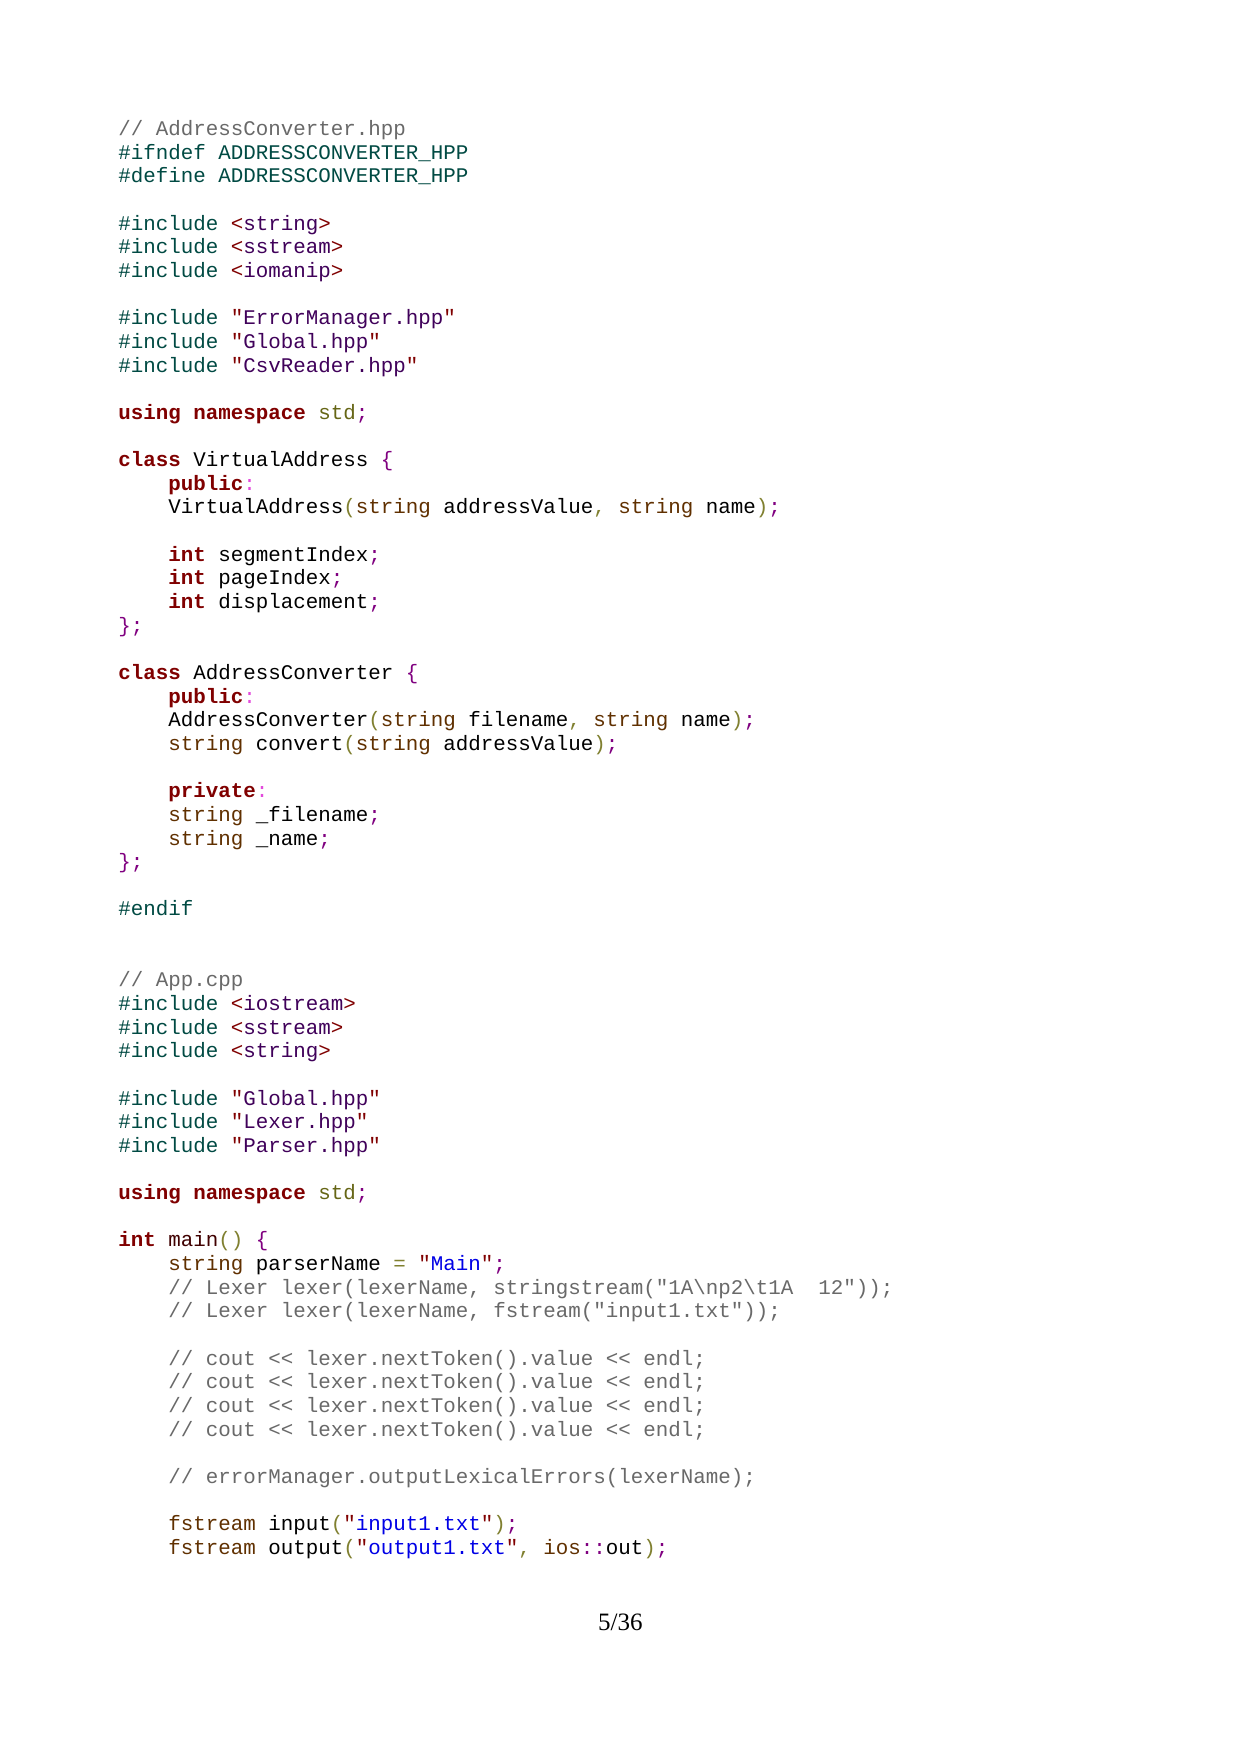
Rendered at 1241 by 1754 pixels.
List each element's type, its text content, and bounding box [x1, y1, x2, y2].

text string _filename; [118, 804, 1122, 827]
text int displacement; [118, 591, 1122, 615]
text // cout << lexer.nextToken().value << endl; [118, 1348, 1122, 1371]
text #include "Global.hpp" [118, 1088, 1122, 1111]
text #define ADDRESSCONVERTER_HPP [118, 165, 1122, 189]
text #include <string> [118, 213, 1122, 236]
text #include <sstream> [118, 1017, 1122, 1040]
text int pageIndex; [118, 567, 1122, 591]
text // cout << lexer.nextToken().value << endl; [118, 1395, 1122, 1419]
text #include <sstream> [118, 236, 1122, 260]
text // App.cpp [118, 969, 1122, 993]
text #endif [118, 898, 1122, 922]
text string _name; [118, 827, 1122, 851]
text #include "Global.hpp" [118, 331, 1122, 354]
text fstream input("input1.txt"); [118, 1513, 1122, 1537]
text public: [118, 686, 1122, 709]
text using namespace std; [118, 402, 1122, 426]
text class AddressConverter { [118, 662, 1122, 686]
text using namespace std; [118, 1182, 1122, 1206]
text VirtualAddress(string addressValue, string name); [118, 496, 1122, 520]
text #include <iomanip> [118, 260, 1122, 284]
text private: [118, 780, 1122, 804]
text #ifndef ADDRESSCONVERTER_HPP [118, 142, 1122, 165]
text string convert(string addressValue); [118, 733, 1122, 757]
text fstream output("output1.txt", ios::out); [118, 1537, 1122, 1561]
text class VirtualAddress { [118, 449, 1122, 473]
text #include "CsvReader.hpp" [118, 354, 1122, 378]
text }; [118, 851, 1122, 875]
text // AddressConverter.hpp [118, 118, 1122, 142]
text #include "ErrorManager.hpp" [118, 307, 1122, 331]
text // Lexer lexer(lexerName, stringstream("1A\np2\t1A 12")); [118, 1277, 1122, 1300]
text #include "Lexer.hpp" [118, 1111, 1122, 1135]
text int main() { [118, 1229, 1122, 1253]
text int segmentIndex; [118, 544, 1122, 567]
text #include <string> [118, 1040, 1122, 1064]
text // cout << lexer.nextToken().value << endl; [118, 1419, 1122, 1442]
text #include <iostream> [118, 993, 1122, 1017]
text // Lexer lexer(lexerName, fstream("input1.txt")); [118, 1300, 1122, 1324]
text public: [118, 473, 1122, 496]
text string parserName = "Main"; [118, 1253, 1122, 1277]
text // cout << lexer.nextToken().value << endl; [118, 1371, 1122, 1395]
text #include "Parser.hpp" [118, 1135, 1122, 1158]
text }; [118, 615, 1122, 638]
text AddressConverter(string filename, string name); [118, 709, 1122, 733]
text // errorManager.outputLexicalErrors(lexerName); [118, 1466, 1122, 1489]
